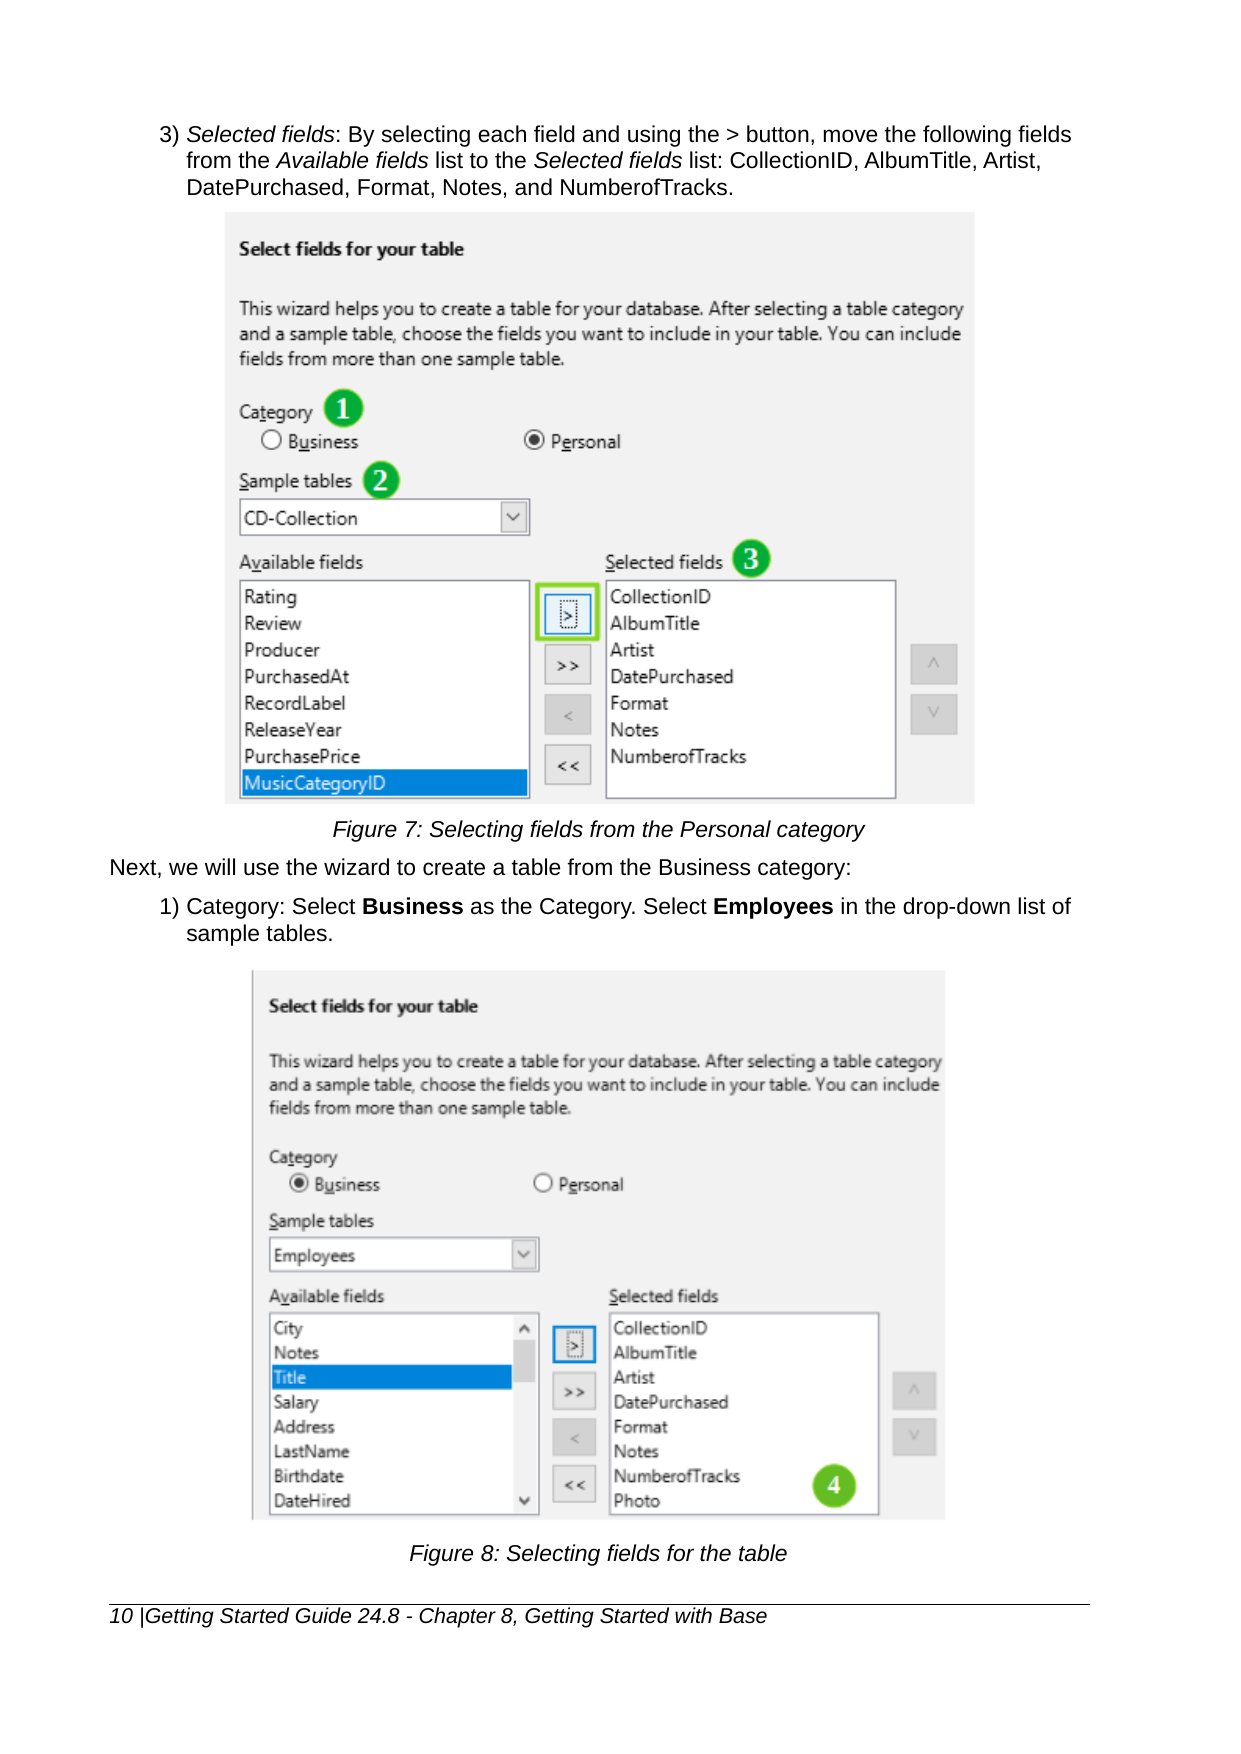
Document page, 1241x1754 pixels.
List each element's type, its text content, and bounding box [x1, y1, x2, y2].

text Figure 8: Selecting fields for the table [249, 1540, 949, 1566]
list Selected fields: By selecting each field and using the > button, move the following fields from the Available fields list to the Selected fields list: CollectionID, AlbumTitle, Artist, DatePurchased, Format, Notes, and NumberofTracks. [186, 121, 1090, 200]
picture [249, 958, 950, 1528]
list Next, we will use the wizard to create a table from the Business category: [109, 854, 1090, 881]
picture [224, 212, 975, 804]
list Category: Select Business as the Category. Select Employees in the drop-down list of sample tables. [186, 893, 1090, 946]
text Figure 7: Selecting fields from the Personal category [224, 816, 974, 842]
